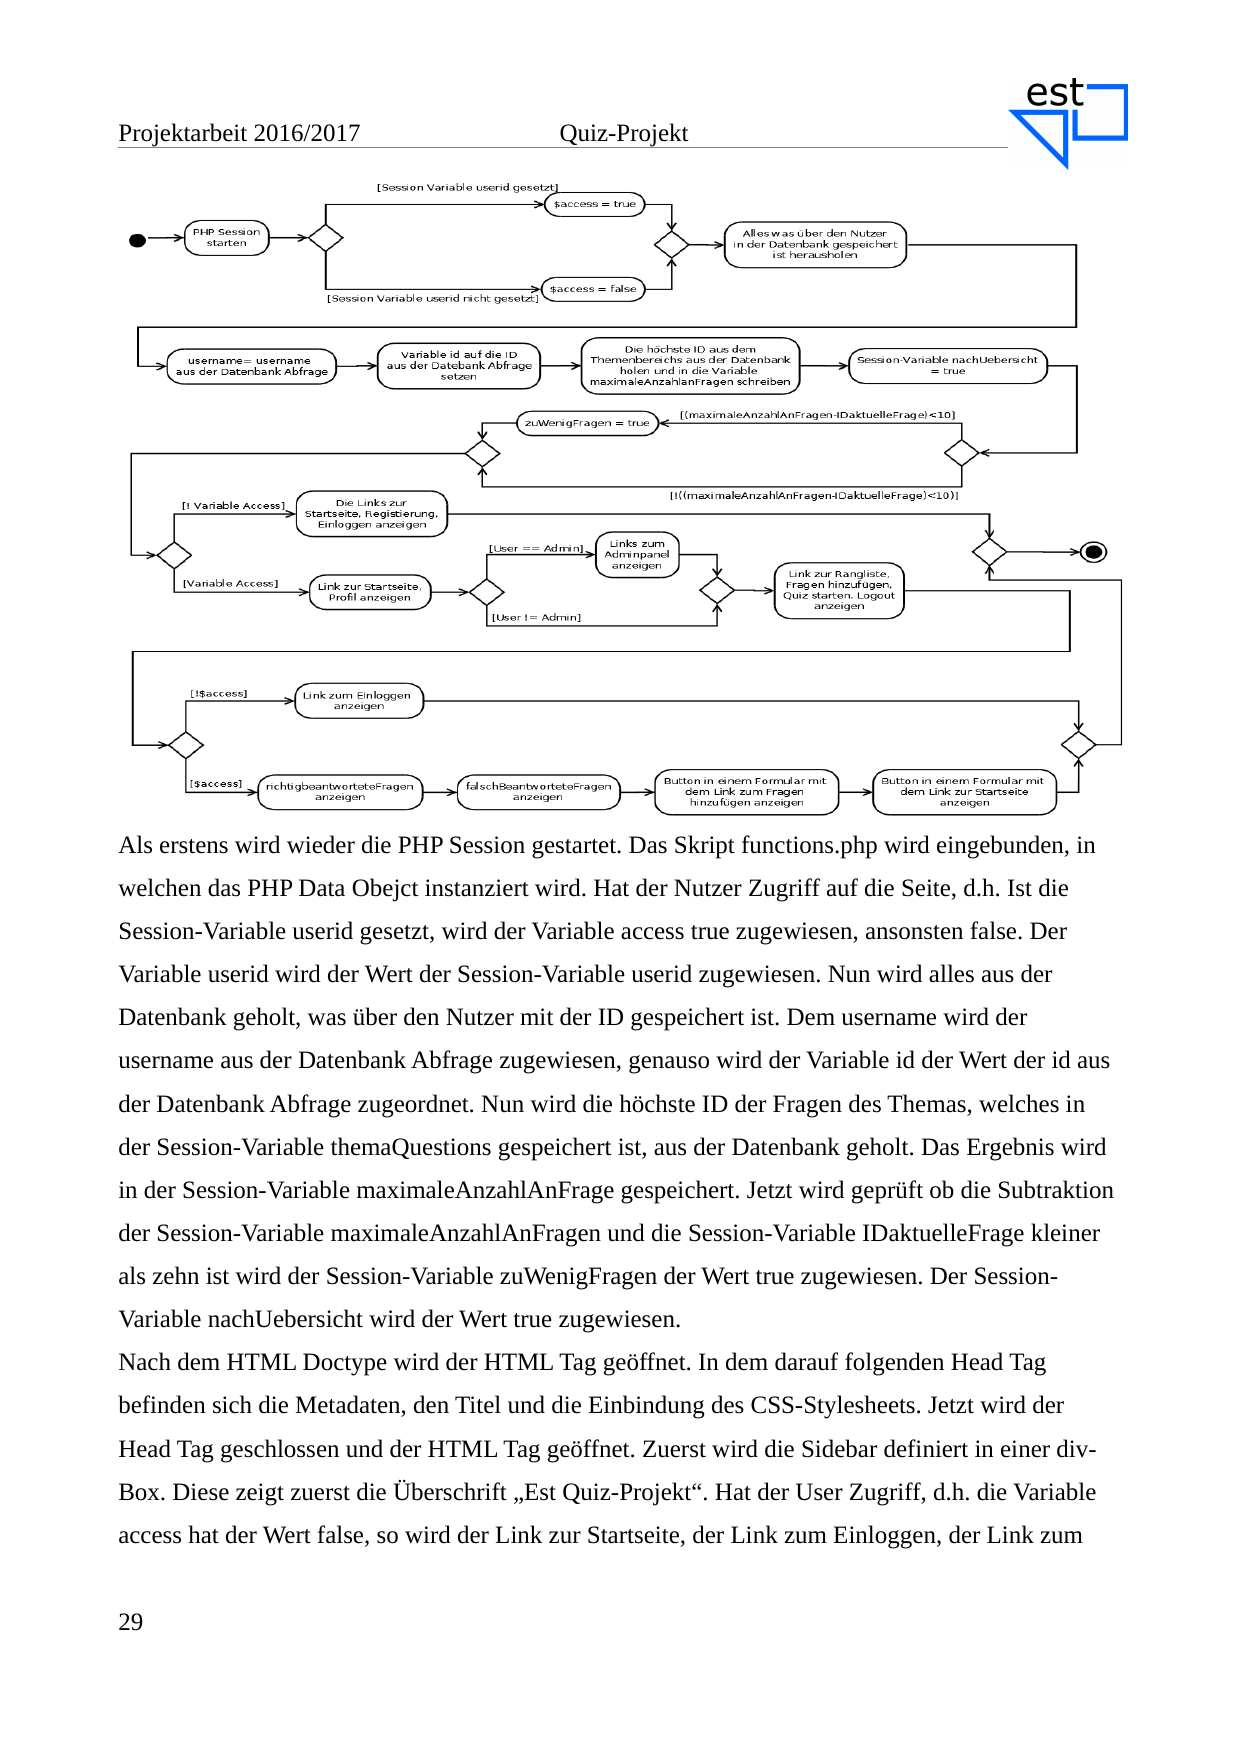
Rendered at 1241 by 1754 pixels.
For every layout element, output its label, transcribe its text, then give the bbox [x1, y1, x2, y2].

text Nach dem HTML Doctype wird der HTML Tag geöffnet. In dem darauf folgenden Head Tag befinden sich die Metadaten, den Titel und die Einbindung des CSS-Stylesheets. Jetzt wird der Head Tag geschlossen und der HTML Tag geöffnet. Zuerst wird die Sidebar definiert in einer div-Box. Diese zeigt zuerst die Überschrift „Est Quiz-Projekt“. Hat der User Zugriff, d.h. die Variable access hat der Wert false, so wird der Link zur Startseite, der Link zum Einloggen, der Link zum [118, 1347, 1122, 1549]
picture [118, 176, 1123, 816]
picture [1008, 78, 1128, 170]
text Als erstens wird wieder die PHP Session gestartet. Das Skript functions.php wird eingebunden, in welchen das PHP Data Obejct instanziert wird. Hat der Nutzer Zugriff auf die Seite, d.h. Ist die Session-Variable userid gesetzt, wird der Variable access true zugewiesen, ansonsten false. Der Variable userid wird der Wert der Session-Variable userid zugewiesen. Nun wird alles aus der Datenbank geholt, was über den Nutzer mit der ID gespeichert ist. Dem username wird der username aus der Datenbank Abfrage zugewiesen, genauso wird der Variable id der Wert der id aus der Datenbank Abfrage zugeordnet. Nun wird die höchste ID der Fragen des Themas, welches in der Session-Variable themaQuestions gespeichert ist, aus der Datenbank geholt. Das Ergebnis wird in der Session-Variable maximaleAnzahlAnFrage gespeichert. Jetzt wird geprüft ob die Subtraktion der Session-Variable maximaleAnzahlAnFragen und die Session-Variable IDaktuelleFrage kleiner als zehn ist wird der Session-Variable zuWenigFragen der Wert true zugewiesen. Der Session-Variable nachUebersicht wird der Wert true zugewiesen. [118, 816, 1122, 1333]
